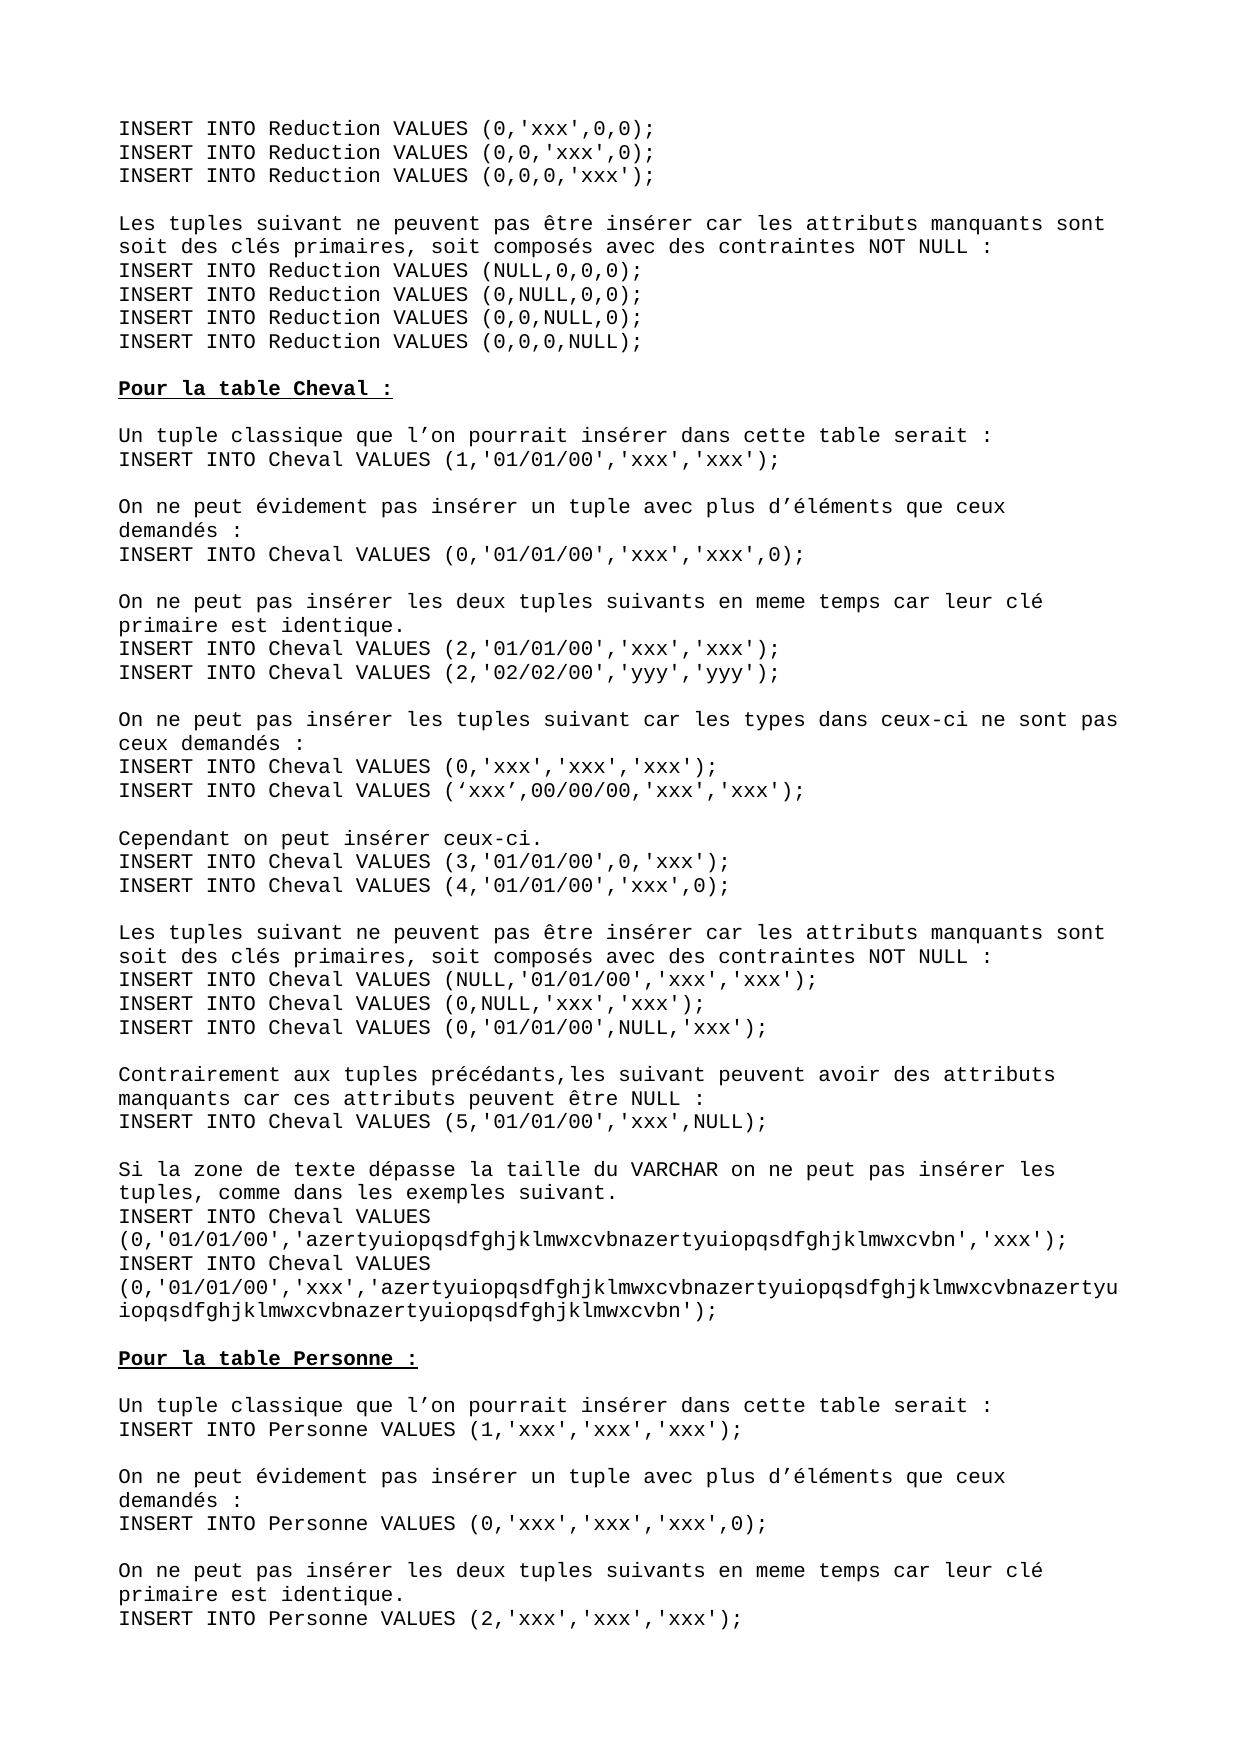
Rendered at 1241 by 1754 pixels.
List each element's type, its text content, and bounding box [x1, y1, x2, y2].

text INSERT INTO Cheval VALUES (2,'02/02/00','yyy','yyy'); [118, 662, 1122, 686]
text INSERT INTO Reduction VALUES (0,0,0,NULL); [118, 331, 1122, 354]
text Pour la table Cheval : [118, 378, 1122, 402]
text INSERT INTO Personne VALUES (1,'xxx','xxx','xxx'); [118, 1419, 1122, 1442]
text INSERT INTO Cheval VALUES (5,'01/01/00','xxx',NULL); [118, 1111, 1122, 1135]
text On ne peut pas insérer les deux tuples suivants en meme temps car leur clé primaire est identique. [118, 591, 1122, 638]
text Les tuples suivant ne peuvent pas être insérer car les attributs manquants sont soit des clés primaires, soit composés avec des contraintes NOT NULL : [118, 213, 1122, 260]
text INSERT INTO Personne VALUES (2,'xxx','xxx','xxx'); [118, 1608, 1122, 1631]
text INSERT INTO Cheval VALUES (0,'01/01/00',NULL,'xxx'); [118, 1017, 1122, 1040]
text On ne peut évidement pas insérer un tuple avec plus d’éléments que ceux demandés : [118, 1466, 1122, 1513]
text Si la zone de texte dépasse la taille du VARCHAR on ne peut pas insérer les tuples, comme dans les exemples suivant. [118, 1158, 1122, 1206]
text Pour la table Personne : [118, 1348, 1122, 1371]
text INSERT INTO Reduction VALUES (0,0,NULL,0); [118, 307, 1122, 331]
text INSERT INTO Reduction VALUES (0,NULL,0,0); [118, 284, 1122, 307]
text INSERT INTO Reduction VALUES (0,0,0,'xxx'); [118, 165, 1122, 189]
text INSERT INTO Reduction VALUES (NULL,0,0,0); [118, 260, 1122, 284]
text INSERT INTO Cheval VALUES (0,'01/01/00','azertyuiopqsdfghjklmwxcvbnazertyuiopqsdfghjklmwxcvbn','xxx'); [118, 1206, 1122, 1253]
text INSERT INTO Cheval VALUES (3,'01/01/00',0,'xxx'); [118, 851, 1122, 875]
text INSERT INTO Cheval VALUES (NULL,'01/01/00','xxx','xxx'); [118, 969, 1122, 993]
text On ne peut pas insérer les deux tuples suivants en meme temps car leur clé primaire est identique. [118, 1561, 1122, 1608]
text Un tuple classique que l’on pourrait insérer dans cette table serait : [118, 1395, 1122, 1419]
text On ne peut évidement pas insérer un tuple avec plus d’éléments que ceux demandés : [118, 496, 1122, 544]
text INSERT INTO Cheval VALUES (1,'01/01/00','xxx','xxx'); [118, 449, 1122, 473]
text Un tuple classique que l’on pourrait insérer dans cette table serait : [118, 426, 1122, 449]
text INSERT INTO Cheval VALUES (0,'01/01/00','xxx','xxx',0); [118, 544, 1122, 567]
text INSERT INTO Reduction VALUES (0,0,'xxx',0); [118, 142, 1122, 165]
text INSERT INTO Cheval VALUES (0,'01/01/00','xxx','azertyuiopqsdfghjklmwxcvbnazertyuiopqsdfghjklmwxcvbnazertyuiopqsdfghjklmwxcvbnazertyuiopqsdfghjklmwxcvbn'); [118, 1253, 1122, 1324]
text INSERT INTO Cheval VALUES (0,'xxx','xxx','xxx'); [118, 757, 1122, 780]
text INSERT INTO Cheval VALUES (4,'01/01/00','xxx',0); [118, 875, 1122, 898]
text INSERT INTO Cheval VALUES (2,'01/01/00','xxx','xxx'); [118, 638, 1122, 662]
text Cependant on peut insérer ceux-ci. [118, 827, 1122, 851]
text INSERT INTO Cheval VALUES (‘xxx’,00/00/00,'xxx','xxx'); [118, 780, 1122, 804]
text INSERT INTO Cheval VALUES (0,NULL,'xxx','xxx'); [118, 993, 1122, 1017]
text On ne peut pas insérer les tuples suivant car les types dans ceux-ci ne sont pas ceux demandés : [118, 709, 1122, 757]
text Les tuples suivant ne peuvent pas être insérer car les attributs manquants sont soit des clés primaires, soit composés avec des contraintes NOT NULL : [118, 922, 1122, 969]
text Contrairement aux tuples précédants,les suivant peuvent avoir des attributs manquants car ces attributs peuvent être NULL : [118, 1064, 1122, 1111]
text INSERT INTO Reduction VALUES (0,'xxx',0,0); [118, 118, 1122, 142]
text INSERT INTO Personne VALUES (0,'xxx','xxx','xxx',0); [118, 1513, 1122, 1537]
